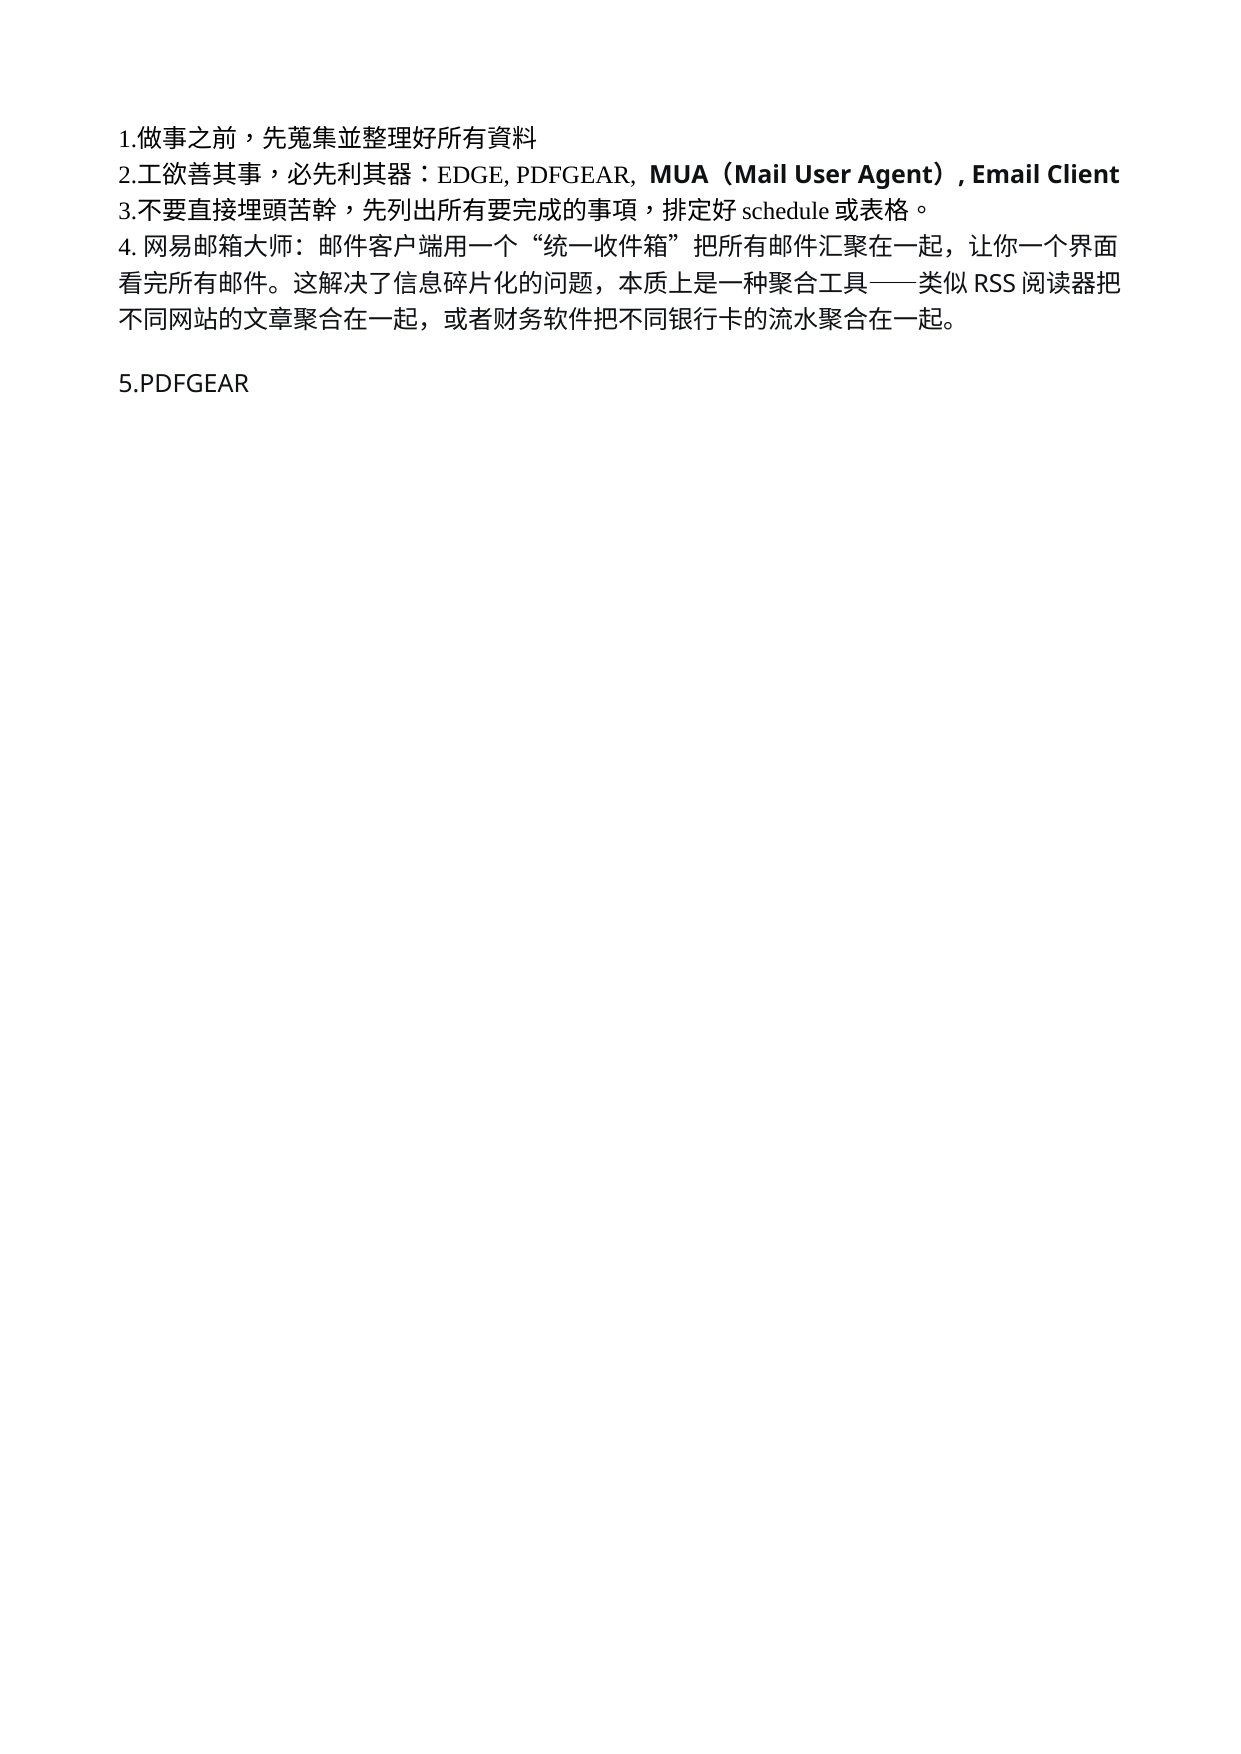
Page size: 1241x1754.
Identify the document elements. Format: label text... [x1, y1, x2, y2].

text 3.不要直接埋頭苦幹，先列出所有要完成的事項，排定好schedule或表格。 [118, 191, 1122, 227]
text 1.做事之前，先蒐集並整理好所有資料 [118, 118, 1122, 154]
text 5.PDFGEAR [118, 366, 1122, 400]
text 4. 网易邮箱大师：邮件客户端用一个“统一收件箱”把所有邮件汇聚在一起，让你一个界面看完所有邮件。这解决了信息碎片化的问题，本质上是一种聚合工具——类似RSS阅读器把不同网站的文章聚合在一起，或者财务软件把不同银行卡的流水聚合在一起。 [118, 227, 1122, 336]
text 2.工欲善其事，必先利其器：EDGE, PDFGEAR, MUA（Mail User Agent）, Email Client [118, 154, 1122, 191]
